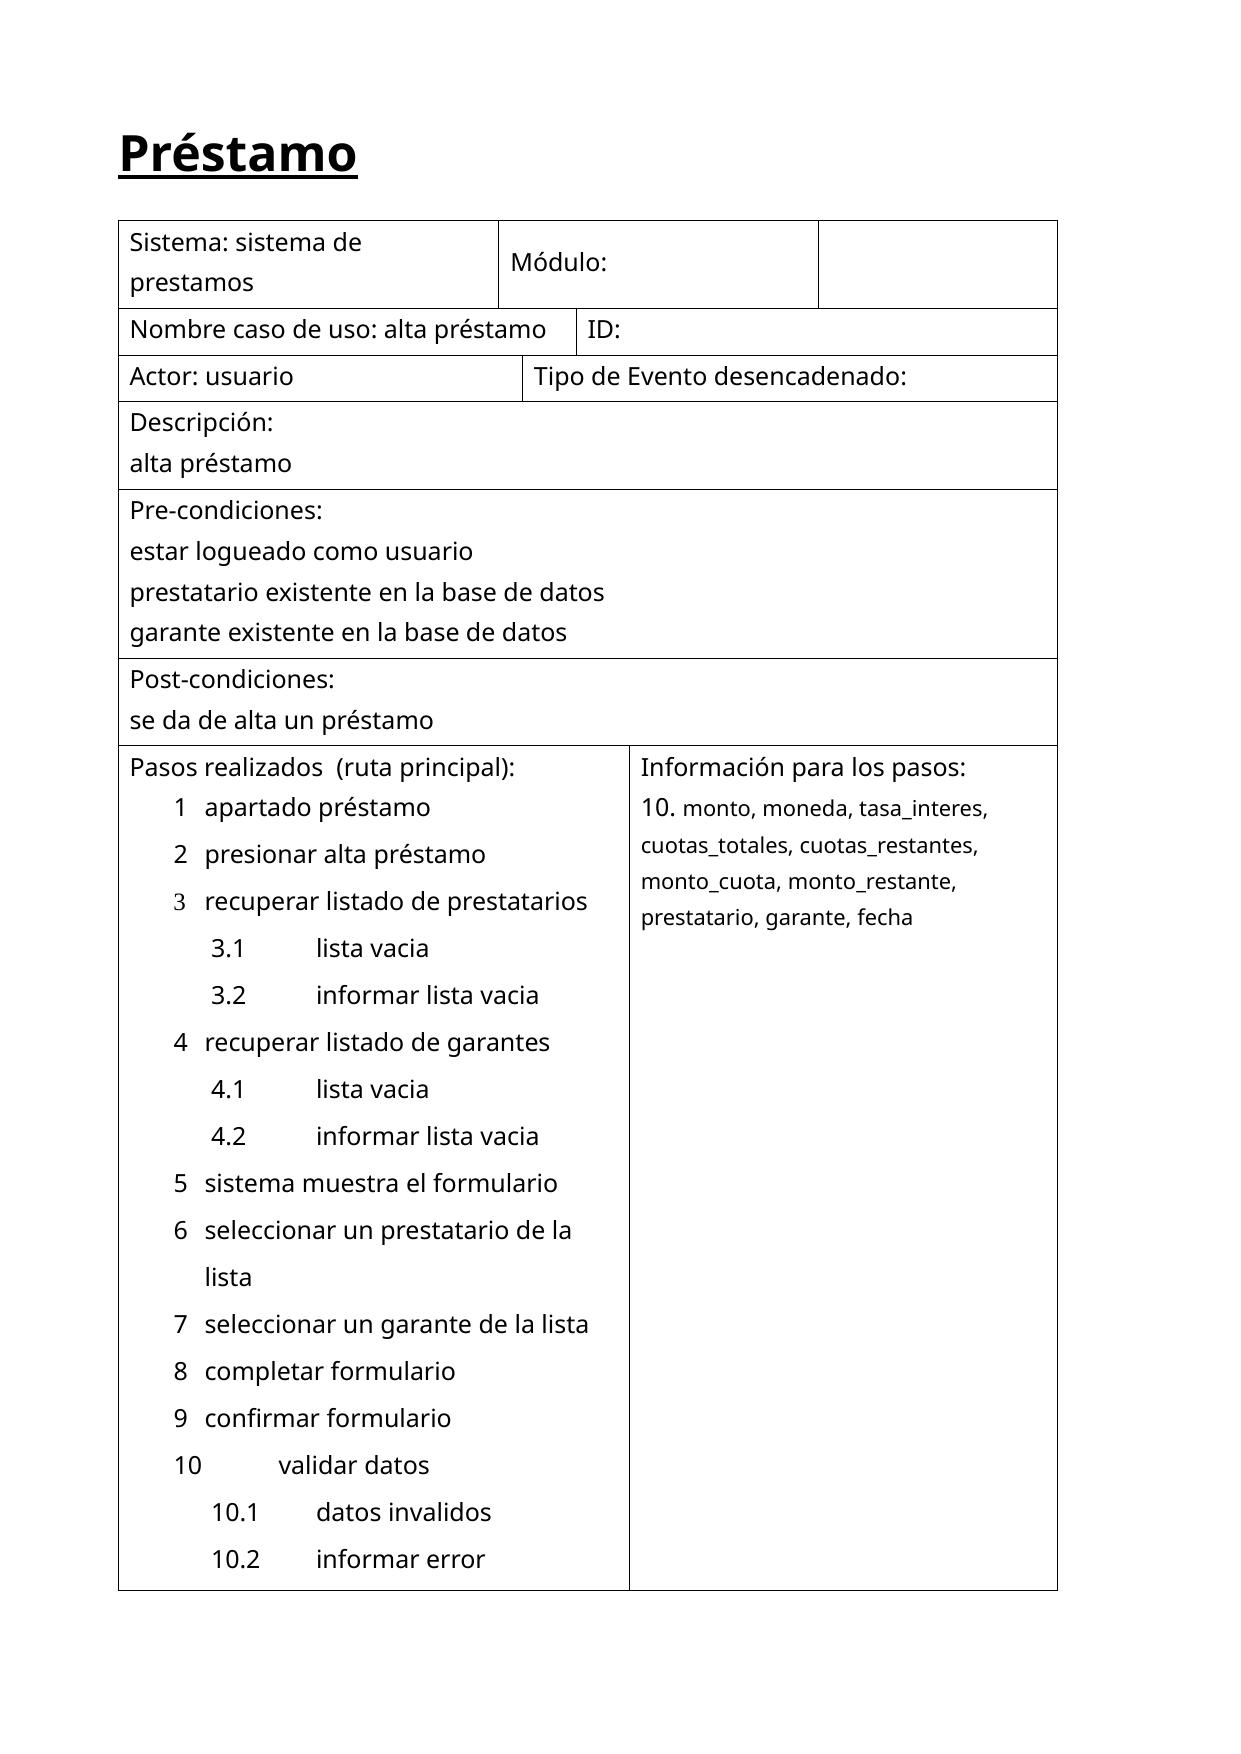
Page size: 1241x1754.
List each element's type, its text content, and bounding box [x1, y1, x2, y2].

table_header [819, 221, 1057, 308]
table_header Módulo: [499, 221, 818, 308]
table_cell Post-condiciones: se da de alta un préstamo [119, 659, 1057, 745]
table_cell ID: [577, 309, 1057, 354]
text Préstamo [118, 118, 1122, 186]
table_cell Nombre caso de uso: alta préstamo [119, 309, 576, 354]
table_header Sistema: sistema de prestamos [119, 221, 498, 308]
table_cell Descripción: alta préstamo [119, 402, 1057, 489]
table_cell Tipo de Evento desencadenado: [523, 356, 1057, 401]
table_cell Pre-condiciones: estar logueado como usuario prestatario existente en la base de datos garante existente en la base de datos [119, 490, 1057, 658]
table_cell Pasos realizados (ruta principal): apartado préstamo presionar alta préstamo recuperar listado de prestatarios lista vacia informar lista vacia recuperar listado de garantes lista vacia informar lista vacia sistema muestra el formulario seleccionar un prestatario de la lista seleccionar un garante de la lista completar formulario confirmar formulario validar datos datos invalidos informar error volver al formulario alta prestamos [119, 746, 629, 1589]
table_cell Información para los pasos: 10. monto, moneda, tasa_interes, cuotas_totales, cuotas_restantes, monto_cuota, monto_restante, prestatario, garante, fecha [630, 746, 1057, 1589]
table_cell Actor: usuario [119, 356, 522, 401]
